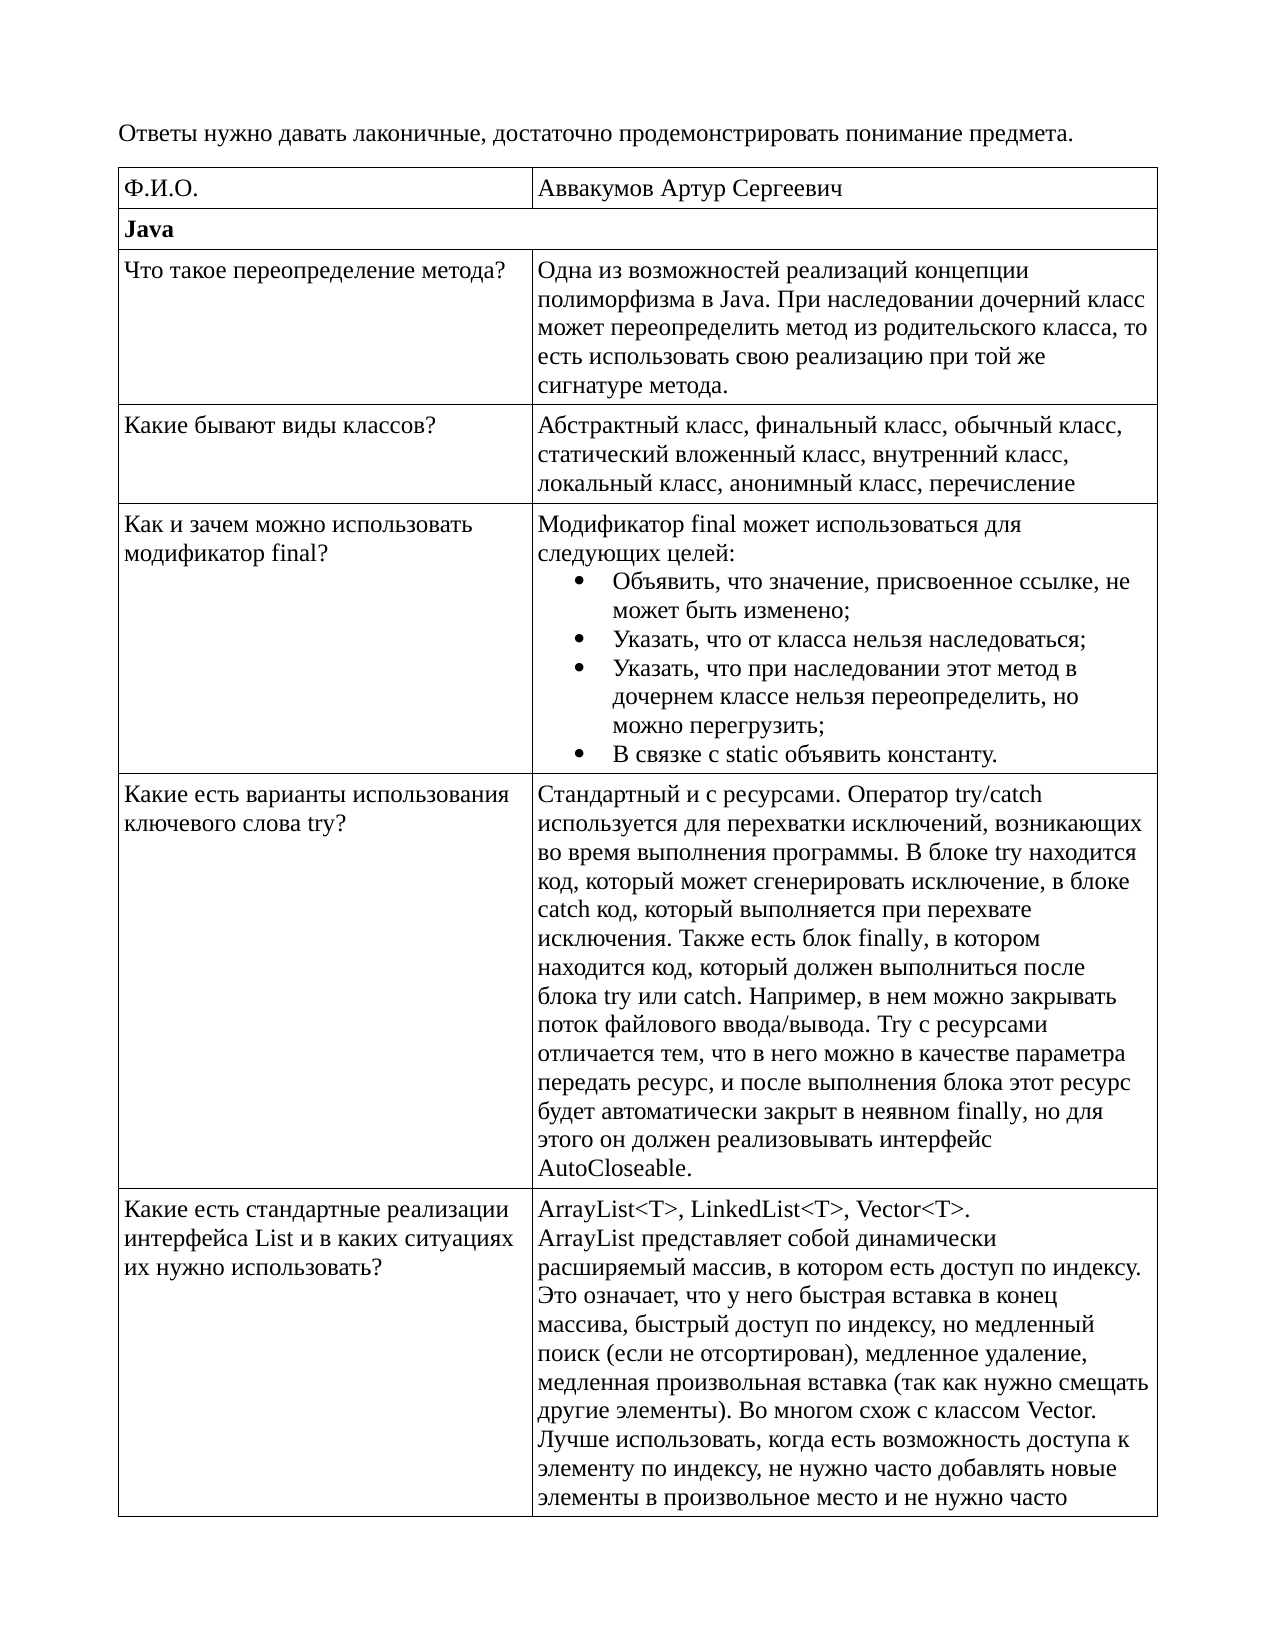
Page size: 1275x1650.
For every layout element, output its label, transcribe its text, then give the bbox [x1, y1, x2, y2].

table_cell Одна из возможностей реализаций концепции полиморфизма в Java. При наследовании дочерний класс может переопределить метод из родительского класса, то есть использовать свою реализацию при той же сигнатуре метода. [533, 250, 1157, 404]
table_cell Java [119, 209, 1157, 249]
table_cell Абстрактный класс, финальный класс, обычный класс, статический вложенный класс, внутренний класс, локальный класс, анонимный класс, перечисление [533, 405, 1157, 503]
table_header Аввакумов Артур Сергеевич [533, 168, 1157, 208]
table_cell Какие есть стандартные реализации интерфейса List и в каких ситуациях их нужно использовать? [119, 1189, 532, 1516]
table_cell Как и зачем можно использовать модификатор final? [119, 504, 532, 773]
table_cell Стандартный и с ресурсами. Оператор try/catch используется для перехватки исключений, возникающих во время выполнения программы. В блоке try находится код, который может сгенерировать исключение, в блоке catch код, который выполняется при перехвате исключения. Также есть блок finally, в котором находится код, который должен выполниться после блока try или catch. Например, в нем можно закрывать поток файлового ввода/вывода. Try с ресурсами отличается тем, что в него можно в качестве параметра передать ресурс, и после выполнения блока этот ресурс будет автоматически закрыт в неявном finally, но для этого он должен реализовывать интерфейс AutoCloseable. [533, 774, 1157, 1188]
table_cell Какие бывают виды классов? [119, 405, 532, 503]
table_cell Что такое переопределение метода? [119, 250, 532, 404]
table_cell ArrayList<T>, LinkedList<T>, Vector<T>. ArrayList представляет собой динамически расширяемый массив, в котором есть доступ по индексу. Это означает, что у него быстрая вставка в конец массива, быстрый доступ по индексу, но медленный поиск (если не отсортирован), медленное удаление, медленная произвольная вставка (так как нужно смещать другие элементы). Во многом схож с классом Vector. Лучше использовать, когда есть возможность доступа к элементу по индексу, не нужно часто добавлять новые элементы в произвольное место и не нужно часто [533, 1189, 1157, 1516]
table_cell Модификатор final может использоваться для следующих целей: Объявить, что значение, присвоенное ссылке, не может быть изменено; Указать, что от класса нельзя наследоваться; Указать, что при наследовании этот метод в дочернем классе нельзя переопределить, но можно перегрузить; В связке с static объявить константу. [533, 504, 1157, 773]
table_header Ф.И.О. [119, 168, 532, 208]
table_cell Какие есть варианты использования ключевого слова try? [119, 774, 532, 1188]
text Ответы нужно давать лаконичные, достаточно продемонстрировать понимание предмета. [118, 118, 1157, 147]
